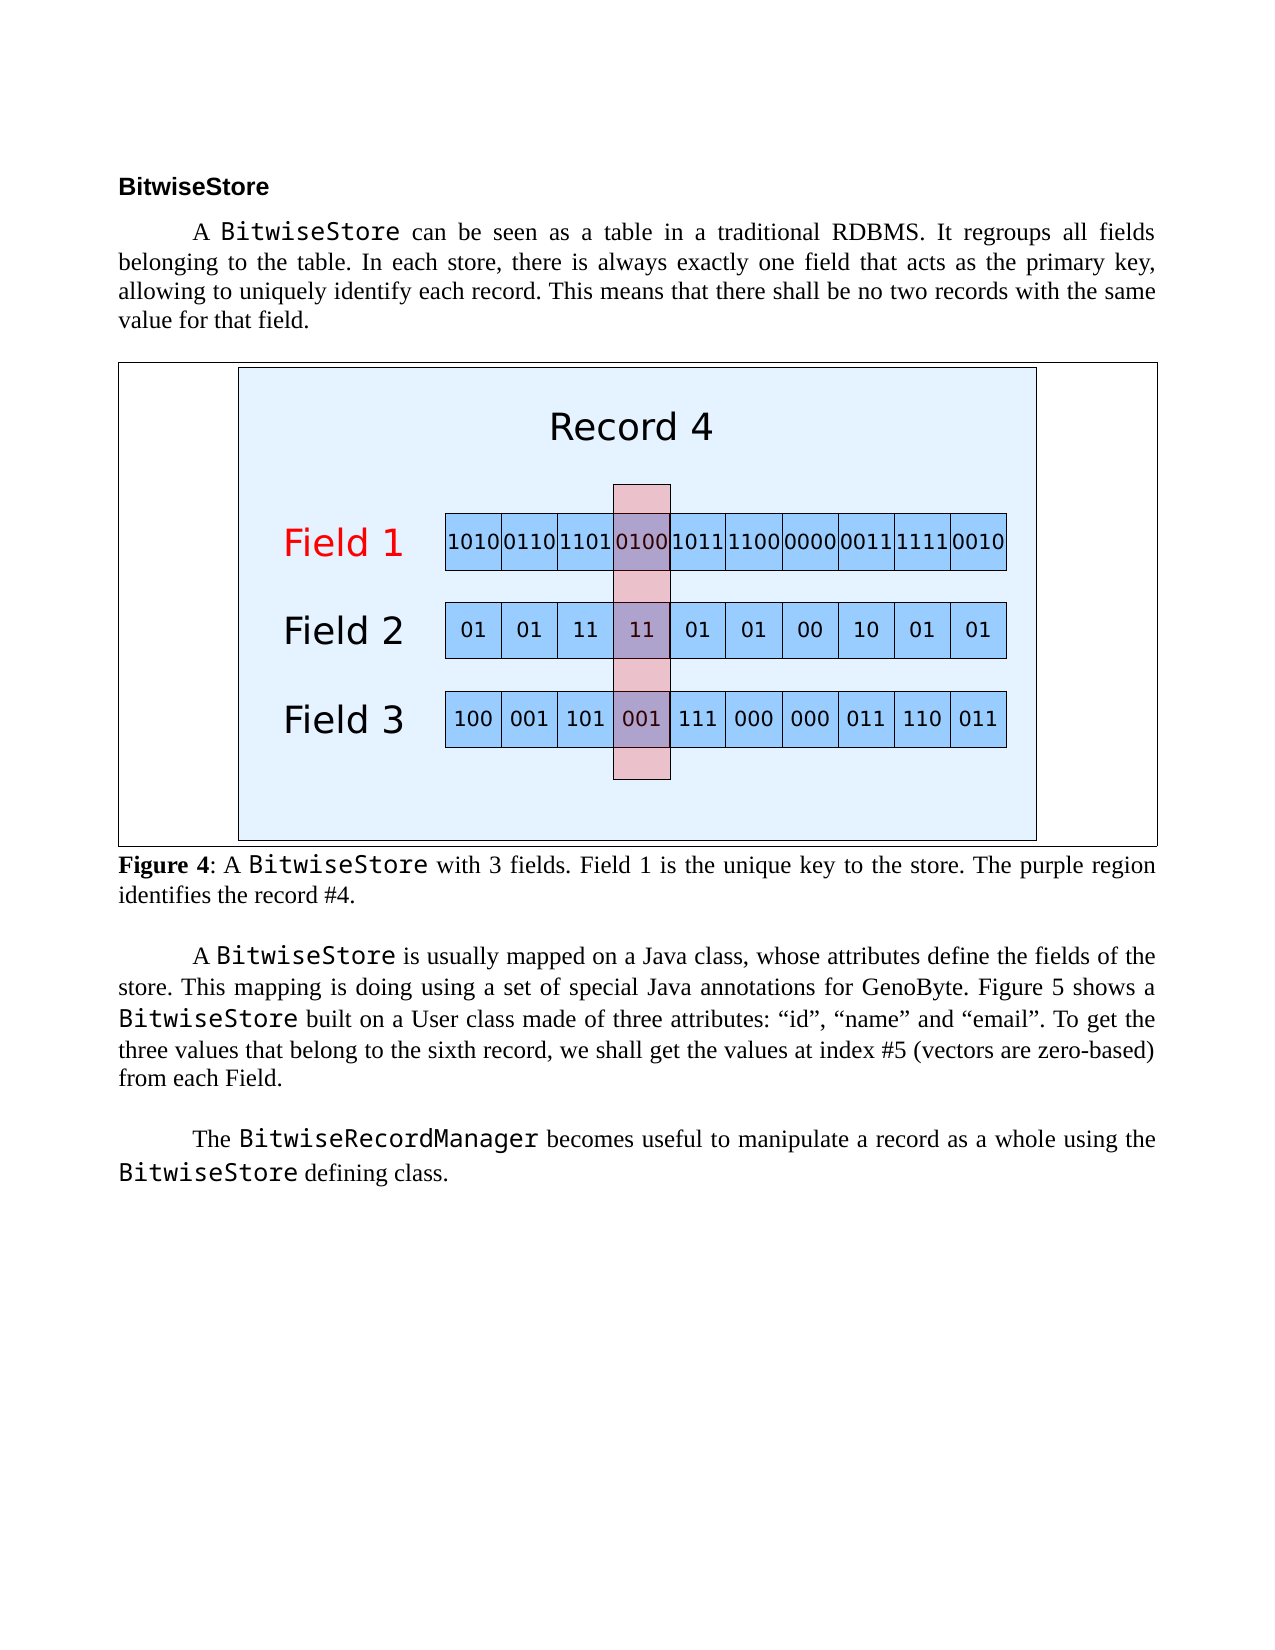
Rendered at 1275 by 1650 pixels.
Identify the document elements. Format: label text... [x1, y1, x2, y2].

text The BitwiseRecordManager becomes useful to manipulate a record as a whole using the BitwiseStore defining class. [118, 1121, 1157, 1189]
text Figure 4: A BitwiseStore with 3 fields. Field 1 is the unique key to the store. The purple region identifies the record #4. [118, 847, 1157, 909]
subtitle BitwiseStore [118, 172, 1157, 201]
text A BitwiseStore can be seen as a table in a traditional RDBMS. It regroups all fields belonging to the table. In each store, there is always exactly one field that acts as the primary key, allowing to uniquely identify each record. This means that there shall be no two records with the same value for that field. [118, 213, 1157, 333]
text A BitwiseStore is usually mapped on a Java class, whose attributes define the fields of the store. This mapping is doing using a set of special Java annotations for GenoByte. Figure 5 shows a BitwiseStore built on a User class made of three attributes: “id”, “name” and “email”. To get the three values that belong to the sixth record, we shall get the values at index #5 (vectors are zero-based) from each Field. [118, 938, 1157, 1092]
table_header Vector [239, 368, 1036, 840]
table_header [119, 363, 1157, 846]
